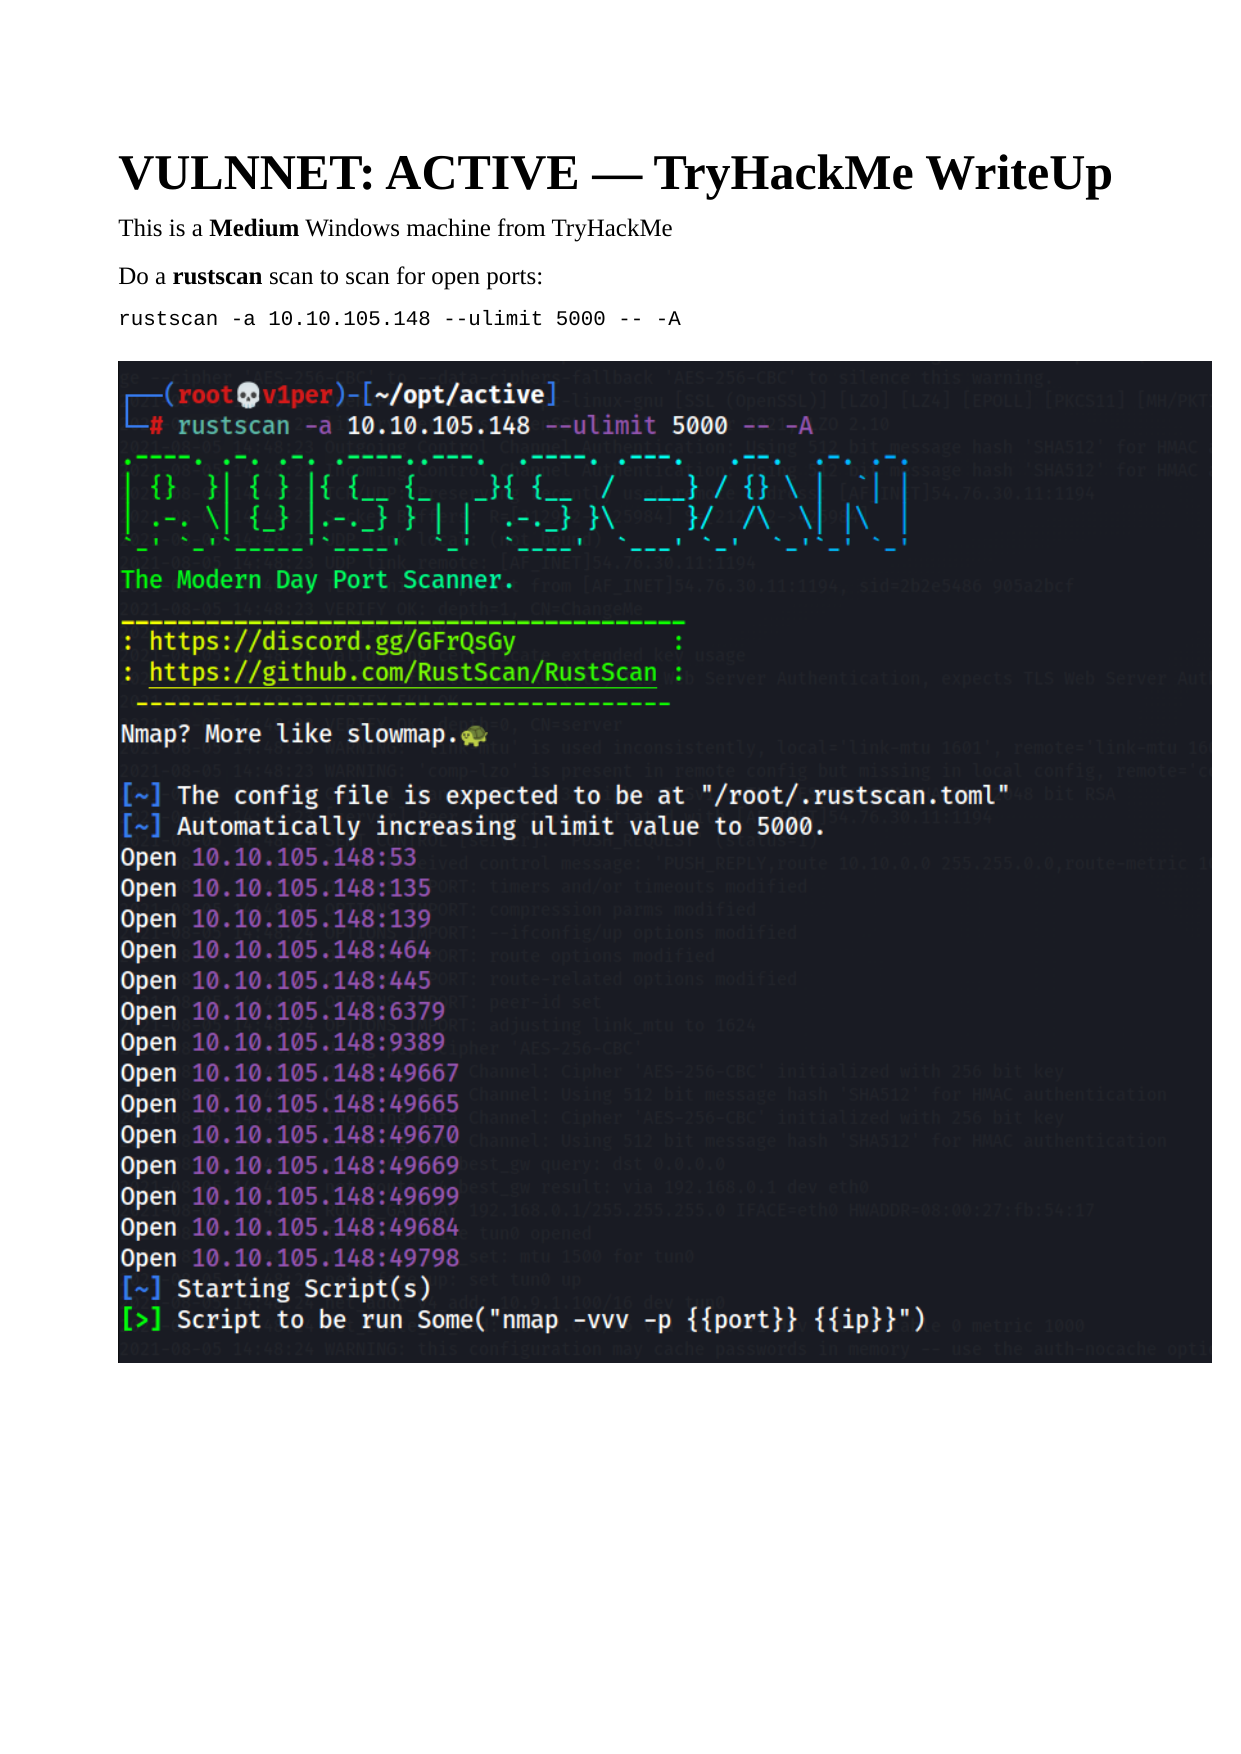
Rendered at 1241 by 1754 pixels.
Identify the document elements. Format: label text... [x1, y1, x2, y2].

subtitle VULNNET: ACTIVE — TryHackMe WriteUp [118, 143, 1122, 201]
text This is a Medium Windows machine from TryHackMe [118, 213, 1122, 242]
text rustscan -a 10.10.105.148 --ulimit 5000 -- -A [118, 308, 1122, 332]
picture [118, 361, 1212, 1363]
text Do a rustscan scan to scan for open ports: [118, 261, 1122, 289]
